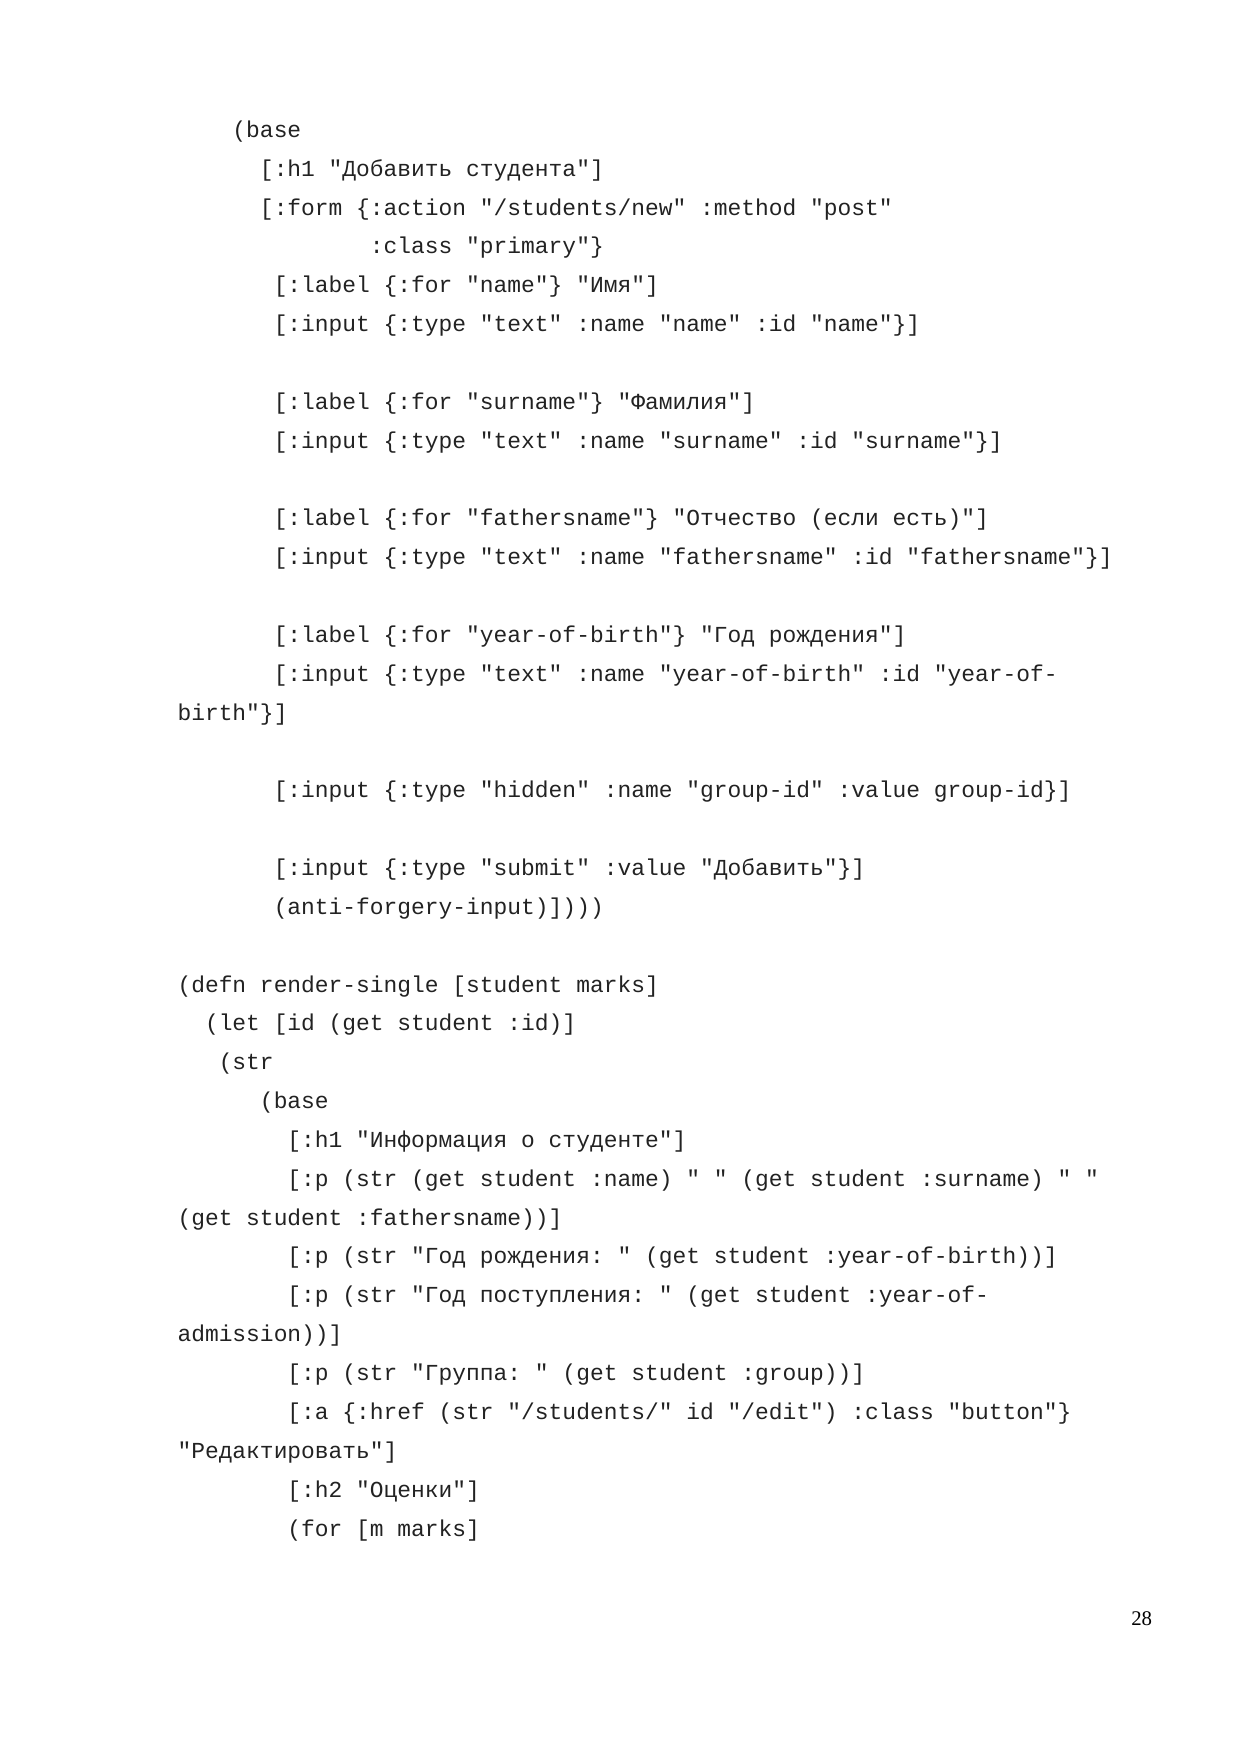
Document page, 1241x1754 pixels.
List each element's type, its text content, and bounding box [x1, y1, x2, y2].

text [:label {:for "fathersname"} "Отчество (если есть)"] [177, 507, 1152, 533]
text (defn render-single [student marks] [177, 973, 1152, 999]
text (base [177, 118, 1152, 144]
text [:label {:for "surname"} "Фамилия"] [177, 390, 1152, 416]
text (let [id (get student :id)] [177, 1012, 1152, 1038]
text [:input {:type "text" :name "name" :id "name"}] [177, 312, 1152, 338]
text [:label {:for "name"} "Имя"] [177, 273, 1152, 299]
text [:input {:type "text" :name "fathersname" :id "fathersname"}] [177, 546, 1152, 571]
text [:h1 "Добавить студента"] [177, 157, 1152, 183]
text :class "primary"} [177, 235, 1152, 261]
text [:form {:action "/students/new" :method "post" [177, 196, 1152, 222]
text [:h1 "Информация о студенте"] [177, 1128, 1152, 1154]
text (anti-forgery-input)]))) [177, 895, 1152, 921]
text [:p (str (get student :name) " " (get student :surname) " " (get student :fathersname))] [177, 1167, 1152, 1232]
text [:p (str "Год поступления: " (get student :year-of-admission))] [177, 1284, 1152, 1348]
text [:input {:type "text" :name "surname" :id "surname"}] [177, 429, 1152, 455]
text (for [m marks] [177, 1517, 1152, 1543]
text [:input {:type "hidden" :name "group-id" :value group-id}] [177, 779, 1152, 804]
text [:p (str "Группа: " (get student :group))] [177, 1361, 1152, 1387]
text [:a {:href (str "/students/" id "/edit") :class "button"} "Редактировать"] [177, 1400, 1152, 1465]
text [:h2 "Оценки"] [177, 1478, 1152, 1504]
text [:input {:type "submit" :value "Добавить"}] [177, 856, 1152, 882]
text [:p (str "Год рождения: " (get student :year-of-birth))] [177, 1245, 1152, 1271]
text [:input {:type "text" :name "year-of-birth" :id "year-of-birth"}] [177, 662, 1152, 727]
text [:label {:for "year-of-birth"} "Год рождения"] [177, 623, 1152, 649]
text (str [177, 1051, 1152, 1077]
text (base [177, 1089, 1152, 1115]
